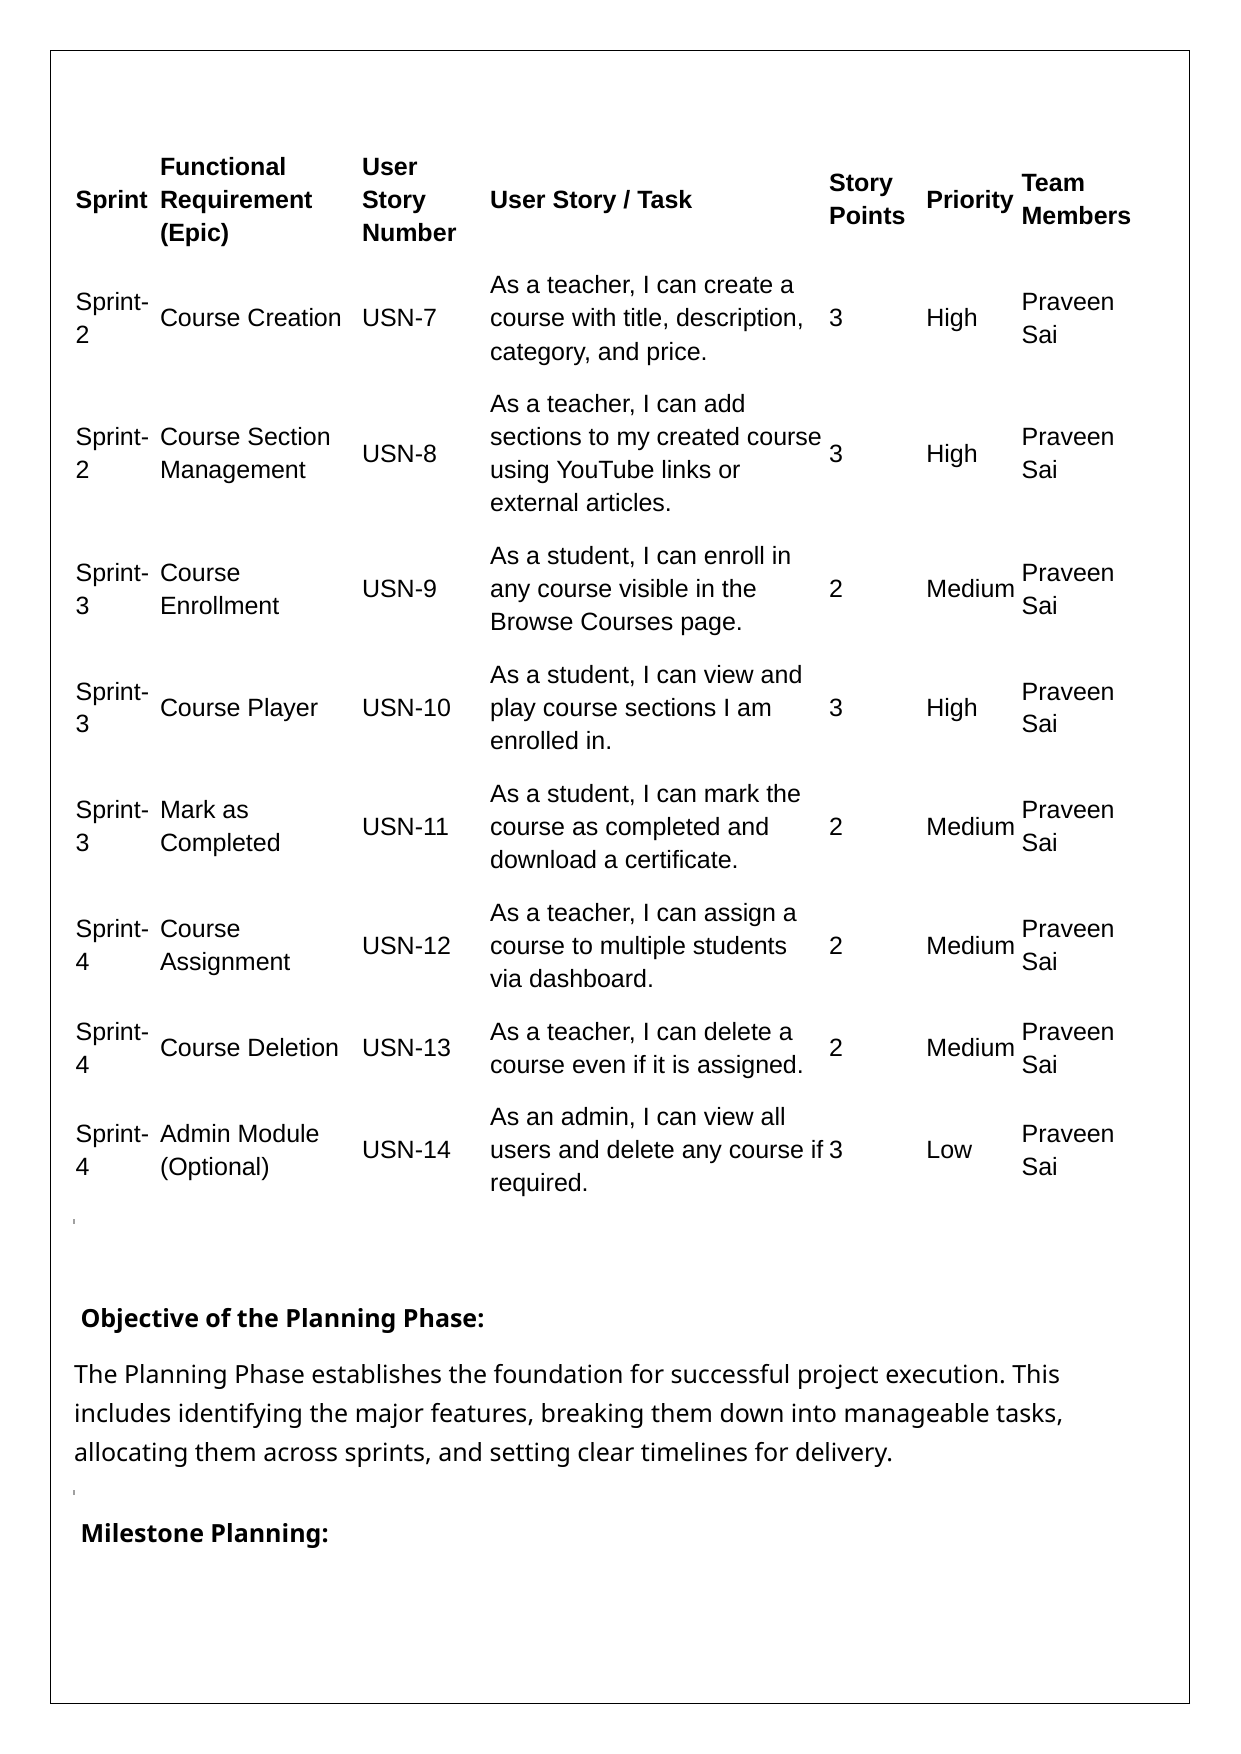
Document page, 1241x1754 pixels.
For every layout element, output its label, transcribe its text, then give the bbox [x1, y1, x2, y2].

table_cell As an admin, I can view all users and delete any course if required. [488, 1101, 827, 1220]
table_cell USN-14 [360, 1101, 488, 1220]
table_cell USN-7 [360, 269, 488, 388]
table_cell High [925, 659, 1020, 777]
table_cell Course Creation [158, 269, 360, 388]
table_cell As a student, I can mark the course as completed and download a certificate. [488, 777, 827, 896]
table_cell Course Deletion [158, 1015, 360, 1101]
table_header User Story Number [360, 150, 488, 269]
table_cell Sprint-4 [74, 1015, 158, 1101]
table_cell As a student, I can view and play course sections I am enrolled in. [488, 659, 827, 777]
table_cell 2 [828, 896, 924, 1015]
table_cell Medium [925, 896, 1020, 1015]
table_cell 3 [828, 659, 924, 777]
table_cell USN-12 [360, 896, 488, 1015]
table_cell Praveen Sai [1020, 896, 1152, 1015]
table_cell Praveen Sai [1020, 269, 1152, 388]
table_cell Praveen Sai [1020, 1015, 1152, 1101]
table_header User Story / Task [488, 150, 827, 269]
table_cell Praveen Sai [1020, 1101, 1152, 1220]
table_cell Sprint-2 [74, 269, 158, 388]
table_cell Sprint-4 [74, 1101, 158, 1220]
table_cell As a teacher, I can add sections to my created course using YouTube links or external articles. [488, 388, 827, 539]
table_cell Praveen Sai [1020, 659, 1152, 777]
table_cell Sprint-3 [74, 659, 158, 777]
table_cell USN-8 [360, 388, 488, 539]
table_cell High [925, 269, 1020, 388]
table_cell 3 [828, 1101, 924, 1220]
table_cell 2 [828, 540, 924, 658]
table_cell 2 [828, 777, 924, 896]
table_header Story Points [828, 150, 924, 269]
table_cell Sprint-3 [74, 540, 158, 658]
table_cell Mark as Completed [158, 777, 360, 896]
table_header Functional Requirement (Epic) [158, 150, 360, 269]
table_cell USN-10 [360, 659, 488, 777]
table_cell Sprint-3 [74, 777, 158, 896]
table_cell High [925, 388, 1020, 539]
table_cell As a student, I can enroll in any course visible in the Browse Courses page. [488, 540, 827, 658]
text Milestone Planning: [74, 1516, 1152, 1549]
table_cell Course Player [158, 659, 360, 777]
table_cell Medium [925, 540, 1020, 658]
table_cell Medium [925, 1015, 1020, 1101]
table_cell Praveen Sai [1020, 777, 1152, 896]
table_cell USN-9 [360, 540, 488, 658]
table_cell Low [925, 1101, 1020, 1220]
table_cell Praveen Sai [1020, 540, 1152, 658]
table_cell Course Enrollment [158, 540, 360, 658]
table_cell Medium [925, 777, 1020, 896]
table_header Priority [925, 150, 1020, 269]
table_cell Course Assignment [158, 896, 360, 1015]
table_cell As a teacher, I can delete a course even if it is assigned. [488, 1015, 827, 1101]
table_cell Sprint-4 [74, 896, 158, 1015]
text Objective of the Planning Phase: [74, 1301, 1152, 1334]
table_cell 3 [828, 269, 924, 388]
table_cell As a teacher, I can create a course with title, description, category, and price. [488, 269, 827, 388]
text The Planning Phase establishes the foundation for successful project execution. This includes identifying the major features, breaking them down into manageable tasks, allocating them across sprints, and setting clear timelines for delivery. [74, 1356, 1152, 1469]
table_cell As a teacher, I can assign a course to multiple students via dashboard. [488, 896, 827, 1015]
table_header Team Members [1020, 150, 1152, 269]
table_cell Sprint-2 [74, 388, 158, 539]
table_cell USN-11 [360, 777, 488, 896]
table_header Sprint [74, 150, 158, 269]
table_cell Praveen Sai [1020, 388, 1152, 539]
table_cell 2 [828, 1015, 924, 1101]
table_cell Admin Module (Optional) [158, 1101, 360, 1220]
table_cell Course Section Management [158, 388, 360, 539]
table_cell 3 [828, 388, 924, 539]
table_cell USN-13 [360, 1015, 488, 1101]
